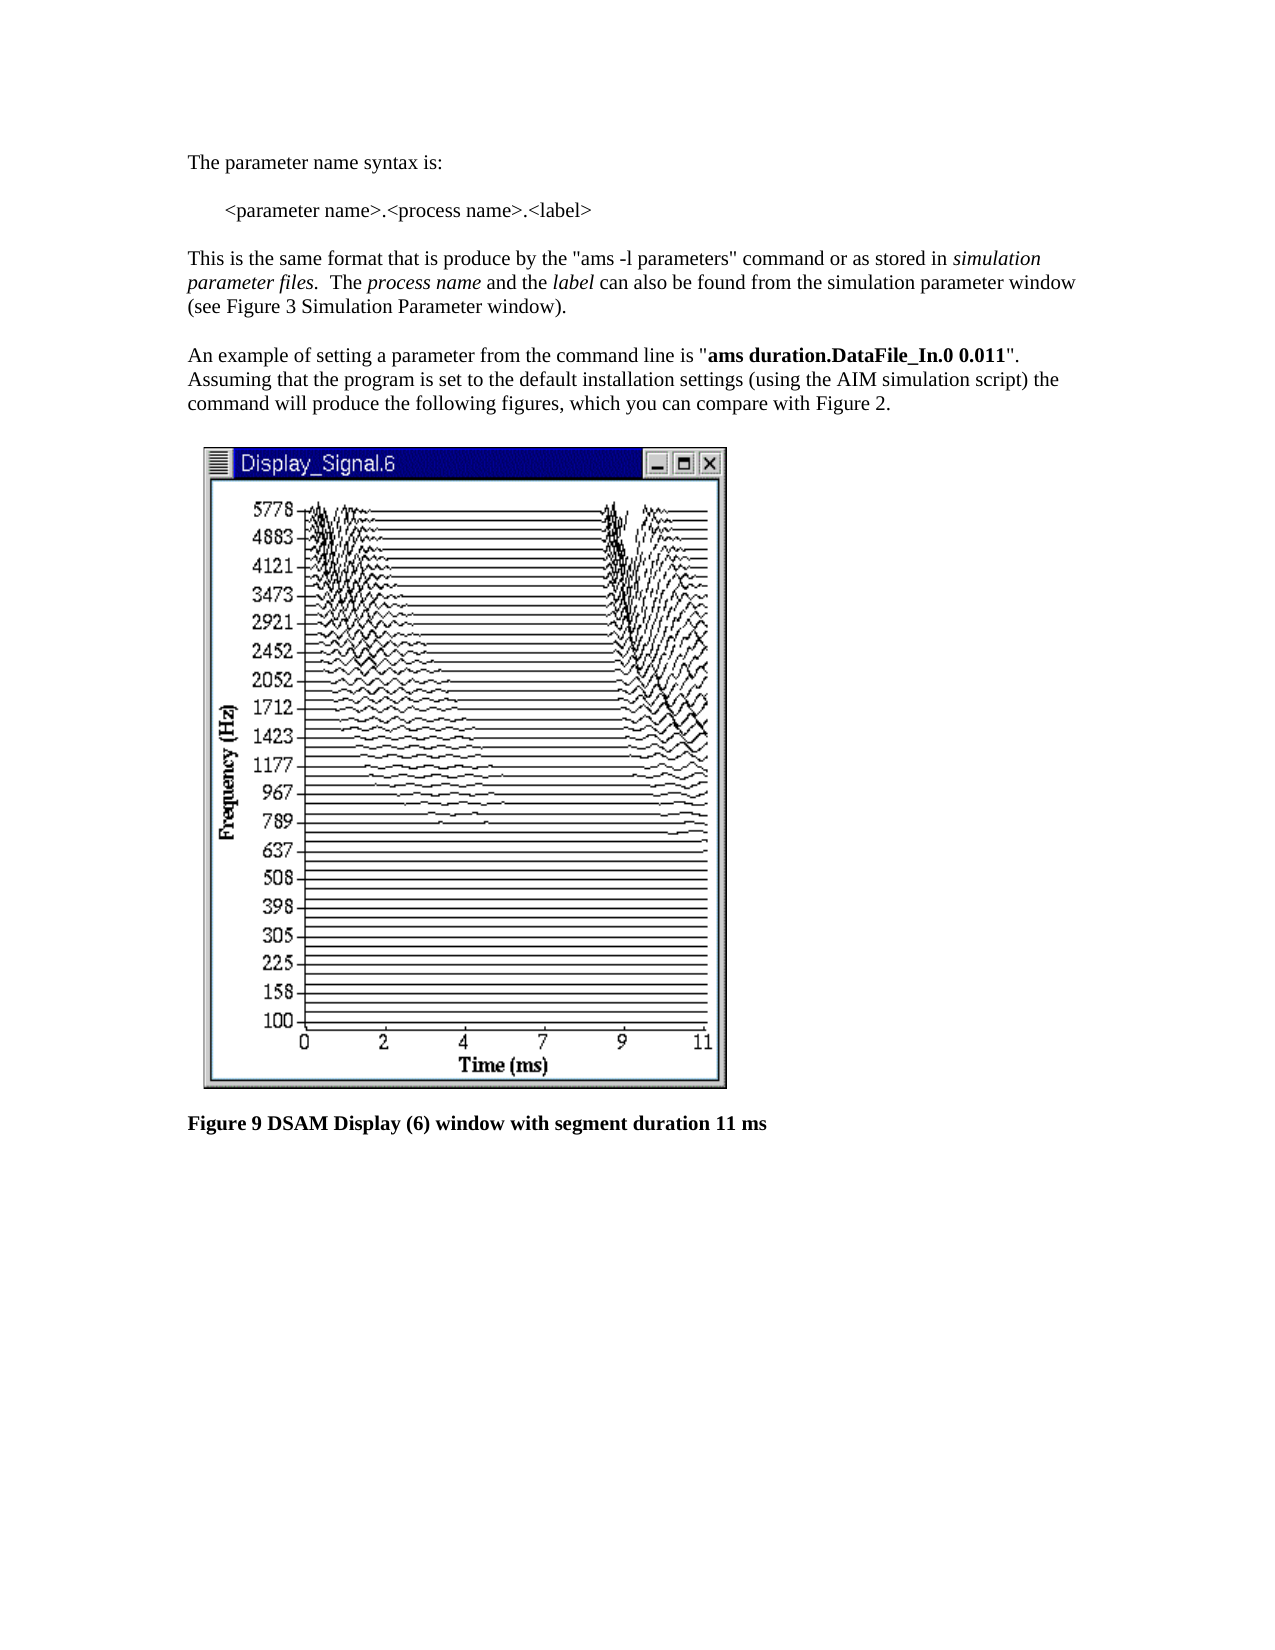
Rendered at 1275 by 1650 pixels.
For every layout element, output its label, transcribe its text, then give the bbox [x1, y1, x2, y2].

picture [203, 447, 727, 1089]
text <parameter name>.<process name>.<label> [187, 198, 1088, 222]
text An example of setting a parameter from the command line is "ams duration.DataFile_In.0 0.011". Assuming that the program is set to the default installation settings (using the AIM simulation script) the command will produce the following figures, which you can compare with Figure 2. [187, 342, 1088, 415]
text Figure 9 DSAM Display (6) window with segment duration 11 ms [187, 1111, 1088, 1135]
text This is the same format that is produce by the "ams -l parameters" command or as stored in simulation parameter files. The process name and the label can also be found from the simulation parameter window (see Figure 3 Simulation Parameter window). [187, 246, 1088, 318]
text The parameter name syntax is: [187, 150, 1088, 174]
